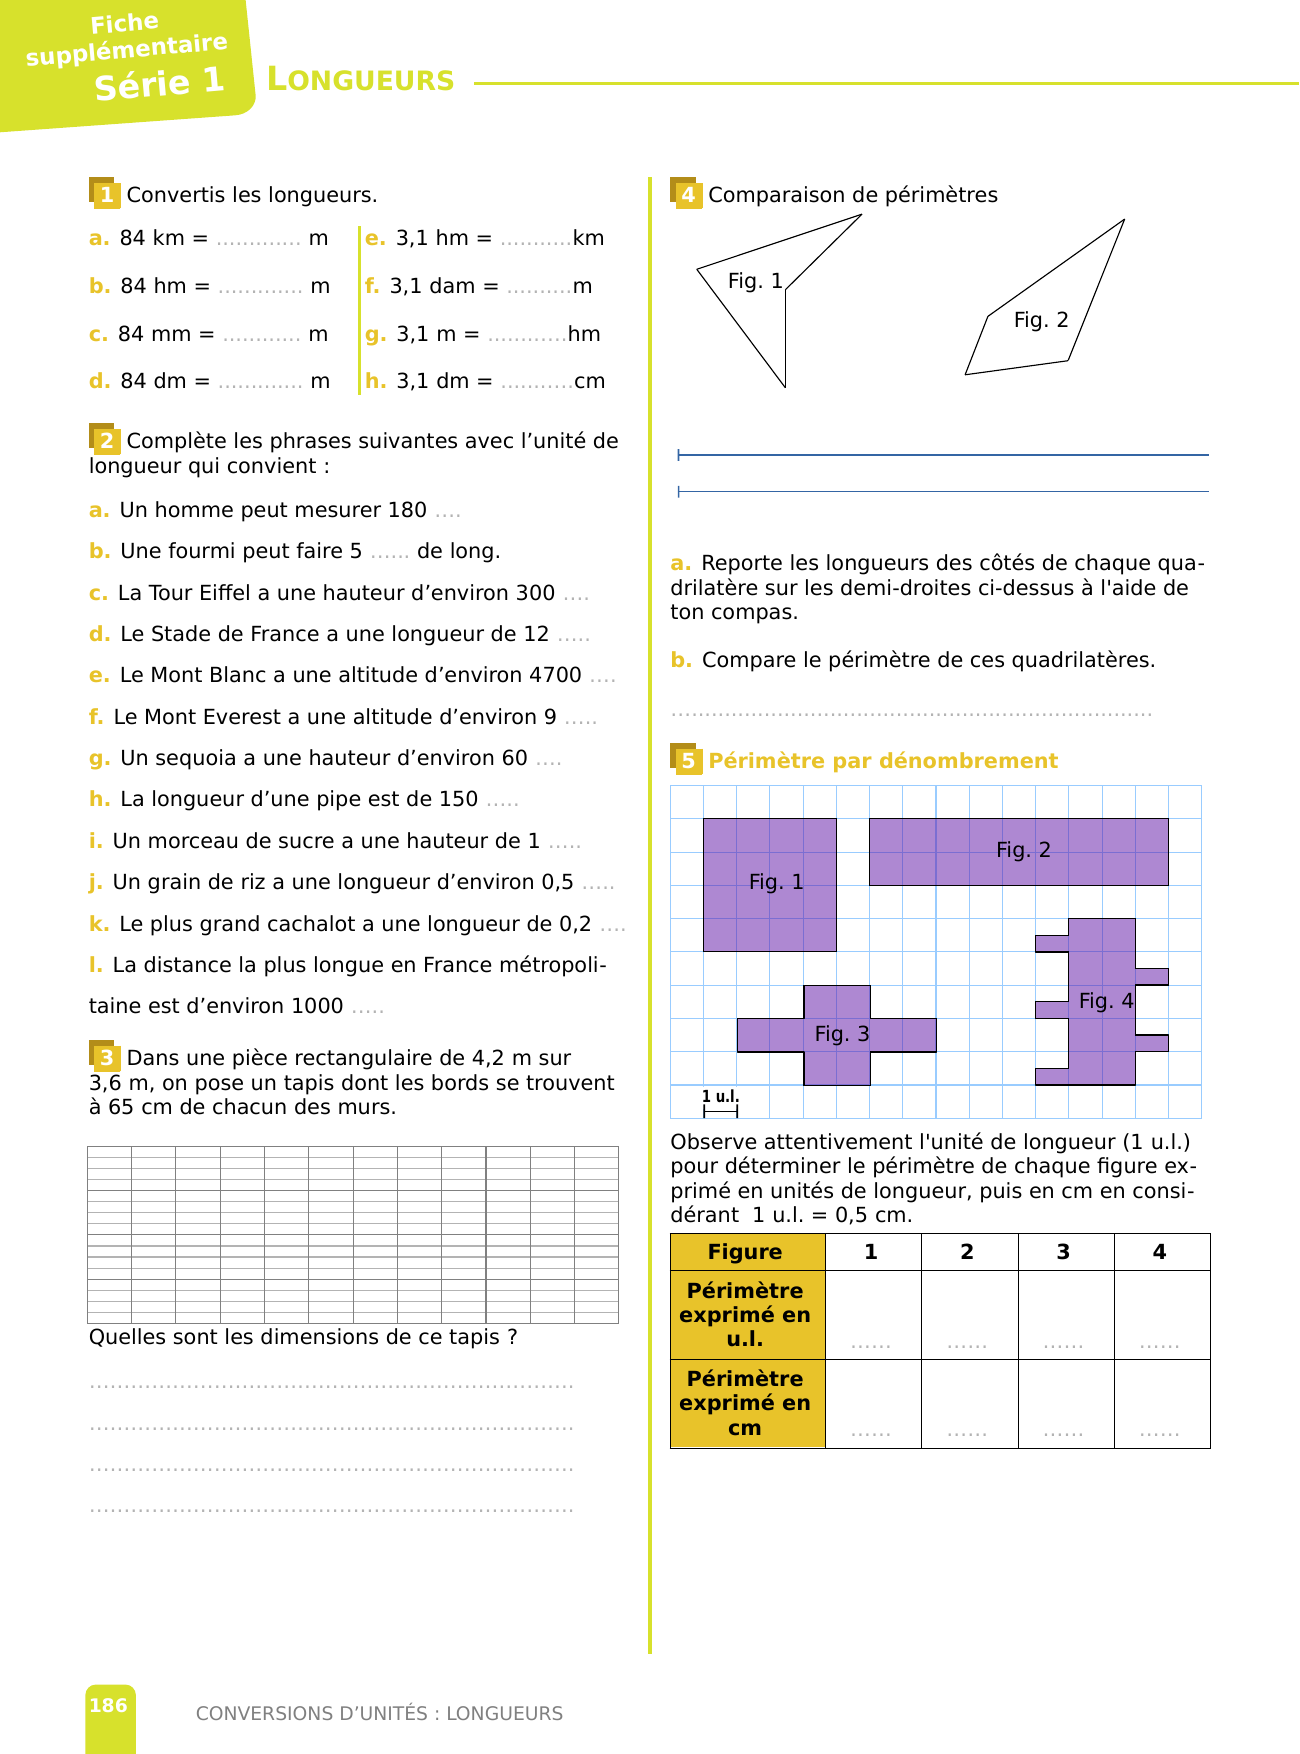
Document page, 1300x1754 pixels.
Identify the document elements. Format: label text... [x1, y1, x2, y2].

list 84 hm = ............. m [88, 274, 353, 298]
text ……………………………………………………………. [88, 1479, 629, 1521]
list La Tour Eiffel a une hauteur d’environ 300 …. [88, 567, 629, 608]
list La distance la plus longue en France métropoli­taine est d’environ 1000 ….. [88, 939, 629, 1022]
text ……………………………………………………………. [88, 1438, 629, 1479]
text ……………………………………………………………. [88, 1356, 629, 1397]
subtitle Périmètre par dénombrement [696, 743, 1211, 774]
list Une fourmi peut faire 5 …... de long. [88, 526, 629, 567]
table_header 1 [826, 1234, 921, 1270]
list Un grain de riz a une longueur d’environ 0,5 ….. [88, 857, 629, 898]
subtitle Observe attentivement l'unité de longueur (1 u.l.) pour déterminer le périmètre de chaque figure ex­primé en unités de longueur, puis en cm en consi­dérant 1 u.l. = 0,5 cm. [670, 1130, 1205, 1227]
list Reporte les longueurs des côtés de chaque qua­drilatère sur les demi-droites ci-dessus à l'aide de ton compas. [670, 551, 1211, 624]
subtitle Complète les phrases suivantes avec l’unité de longueur qui convient : [88, 423, 629, 478]
list Un morceau de sucre a une hauteur de 1 ….. [88, 815, 629, 857]
table_cell …… [922, 1271, 1018, 1359]
list Un sequoia a une hauteur d’environ 60 …. [88, 732, 629, 774]
table_cell …… [1019, 1360, 1114, 1447]
table_cell …… [1115, 1360, 1210, 1447]
subtitle Comparaison de périmètres [696, 177, 1211, 208]
table_header 3 [1019, 1234, 1114, 1270]
text …...................................................................... [670, 684, 1211, 725]
subtitle Quelles sont les dimensions de ce tapis ? [88, 1131, 623, 1349]
list 3,1 dam = ..........m [364, 274, 629, 298]
table_cell Périmètre ex­primé en cm [671, 1360, 825, 1447]
list Le plus grand cachalot a une longueur de 0,2 …. [88, 898, 629, 939]
list La longueur d’une pipe est de 150 ….. [88, 774, 629, 815]
list Compare le périmètre de ces quadrilatères. [670, 648, 1211, 672]
list 84 mm = ............ m [88, 322, 353, 346]
subtitle Convertis les longueurs. [114, 177, 629, 208]
list Le Mont Blanc a une altitude d’environ 4700 …. [88, 650, 629, 691]
list 3,1 m = ........….hm [364, 322, 629, 346]
text ……………………………………………………………. [88, 1397, 629, 1438]
list 84 dm = ............. m [88, 369, 353, 394]
list 3,1 dm = .......….cm [364, 369, 629, 394]
list 3,1 hm = ...........km [364, 226, 629, 250]
subtitle Dans une pièce rectangulaire de 4,2 m sur 3,6 m, on pose un tapis dont les bords se trouvent à 65 cm de chacun des murs. [88, 1040, 629, 1119]
table_cell …… [922, 1360, 1018, 1447]
table_header Figure [671, 1234, 825, 1270]
table_header 2 [922, 1234, 1018, 1270]
table_cell …… [826, 1271, 921, 1359]
list Un homme peut mesurer 180 …. [88, 484, 629, 526]
table_cell …… [1019, 1271, 1114, 1359]
table_cell Périmètre ex­primé en u.l. [671, 1271, 825, 1359]
table_cell …… [1115, 1271, 1210, 1359]
table_header 4 [1115, 1234, 1210, 1270]
list Le Mont Everest a une altitude d’environ 9 ….. [88, 691, 629, 732]
list 84 km = ............. m [88, 226, 353, 250]
table_cell …… [826, 1360, 921, 1447]
list Le Stade de France a une longueur de 12 ….. [88, 608, 629, 650]
